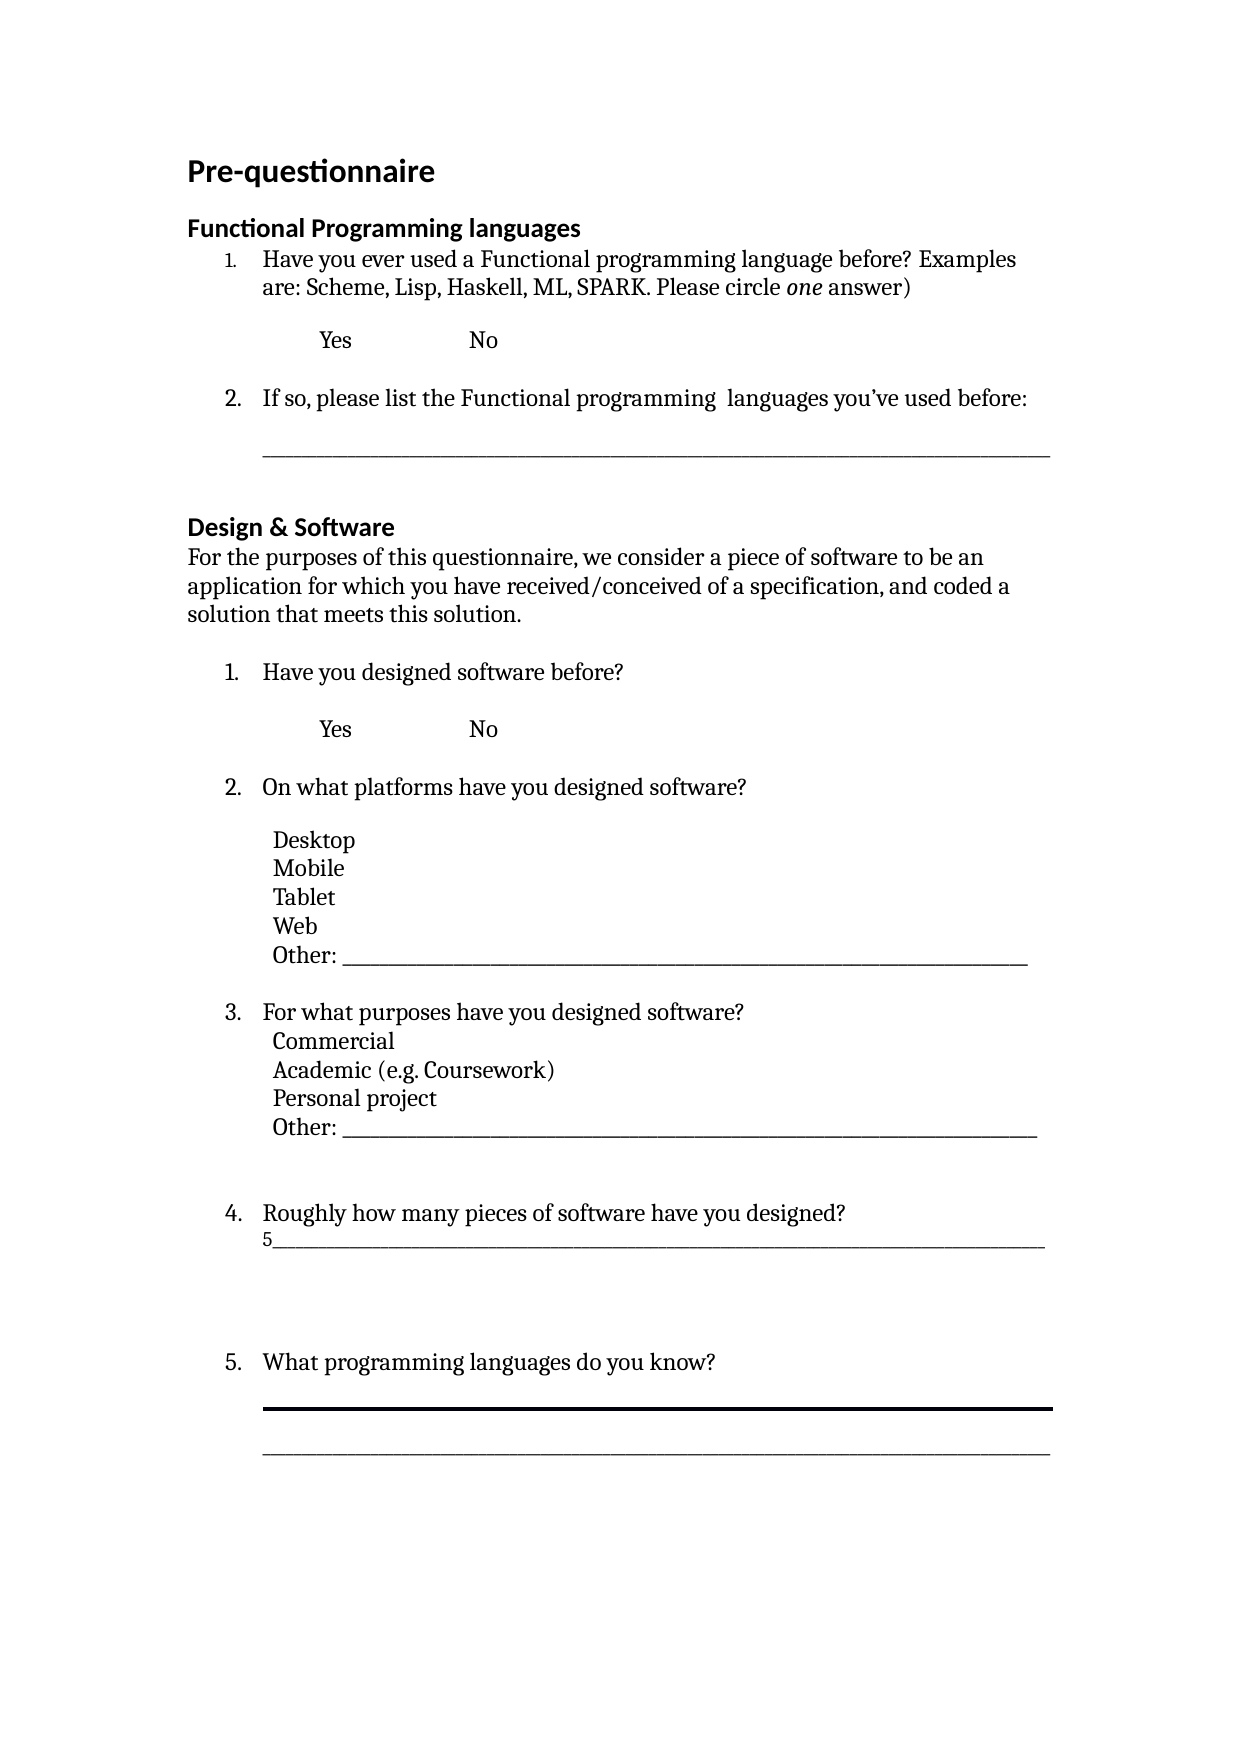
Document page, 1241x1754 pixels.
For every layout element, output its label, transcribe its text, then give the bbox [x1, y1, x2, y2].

subtitle Design & Software [187, 510, 1053, 543]
table_header Desktop [261, 826, 1059, 854]
table_cell Other: __________________________________________________________________________ [261, 941, 1059, 969]
list Have you designed software before? [225, 658, 1053, 687]
table_cell Academic (e.g. Coursework) [261, 1056, 1059, 1084]
table_cell Tablet [261, 883, 1059, 912]
table_header Yes [261, 715, 409, 744]
table_header Commercial [261, 1027, 1059, 1056]
subtitle Pre-questionnaire [187, 150, 1053, 191]
table_header No [409, 715, 557, 744]
table_cell Other: ___________________________________________________________________________ [261, 1113, 1059, 1142]
subtitle Functional Programming languages [187, 212, 1053, 244]
list Roughly how many pieces of software have you designed? [225, 1199, 1053, 1228]
table_cell Mobile [261, 854, 1059, 883]
table_cell Web [261, 912, 1059, 941]
table_header No [409, 326, 557, 355]
list ______________________________________________________________________________________________________ [262, 412, 1053, 460]
table_cell [409, 744, 557, 773]
text For the purposes of this questionnaire, we consider a piece of software to be an application for which you have received/conceived of a specification, and coded a solution that meets this solution. [187, 543, 1053, 629]
list For what purposes have you designed software? [225, 998, 1053, 1027]
table_cell Personal project [261, 1084, 1059, 1113]
table_header Yes [261, 326, 409, 355]
list ______________________________________________________________________________________________________ [262, 1434, 1053, 1482]
table_cell [261, 744, 409, 773]
list On what platforms have you designed software? [225, 773, 1053, 802]
list What programming languages do you know? [225, 1348, 1053, 1377]
list 5____________________________________________________________________________________________________ [262, 1228, 1053, 1300]
list Have you ever used a Functional programming language before? Examples are: Scheme, Lisp, Haskell, ML, SPARK. Please circle one answer) [225, 244, 1053, 326]
list If so, please list the Functional programming languages you’ve used before: [225, 383, 1053, 412]
